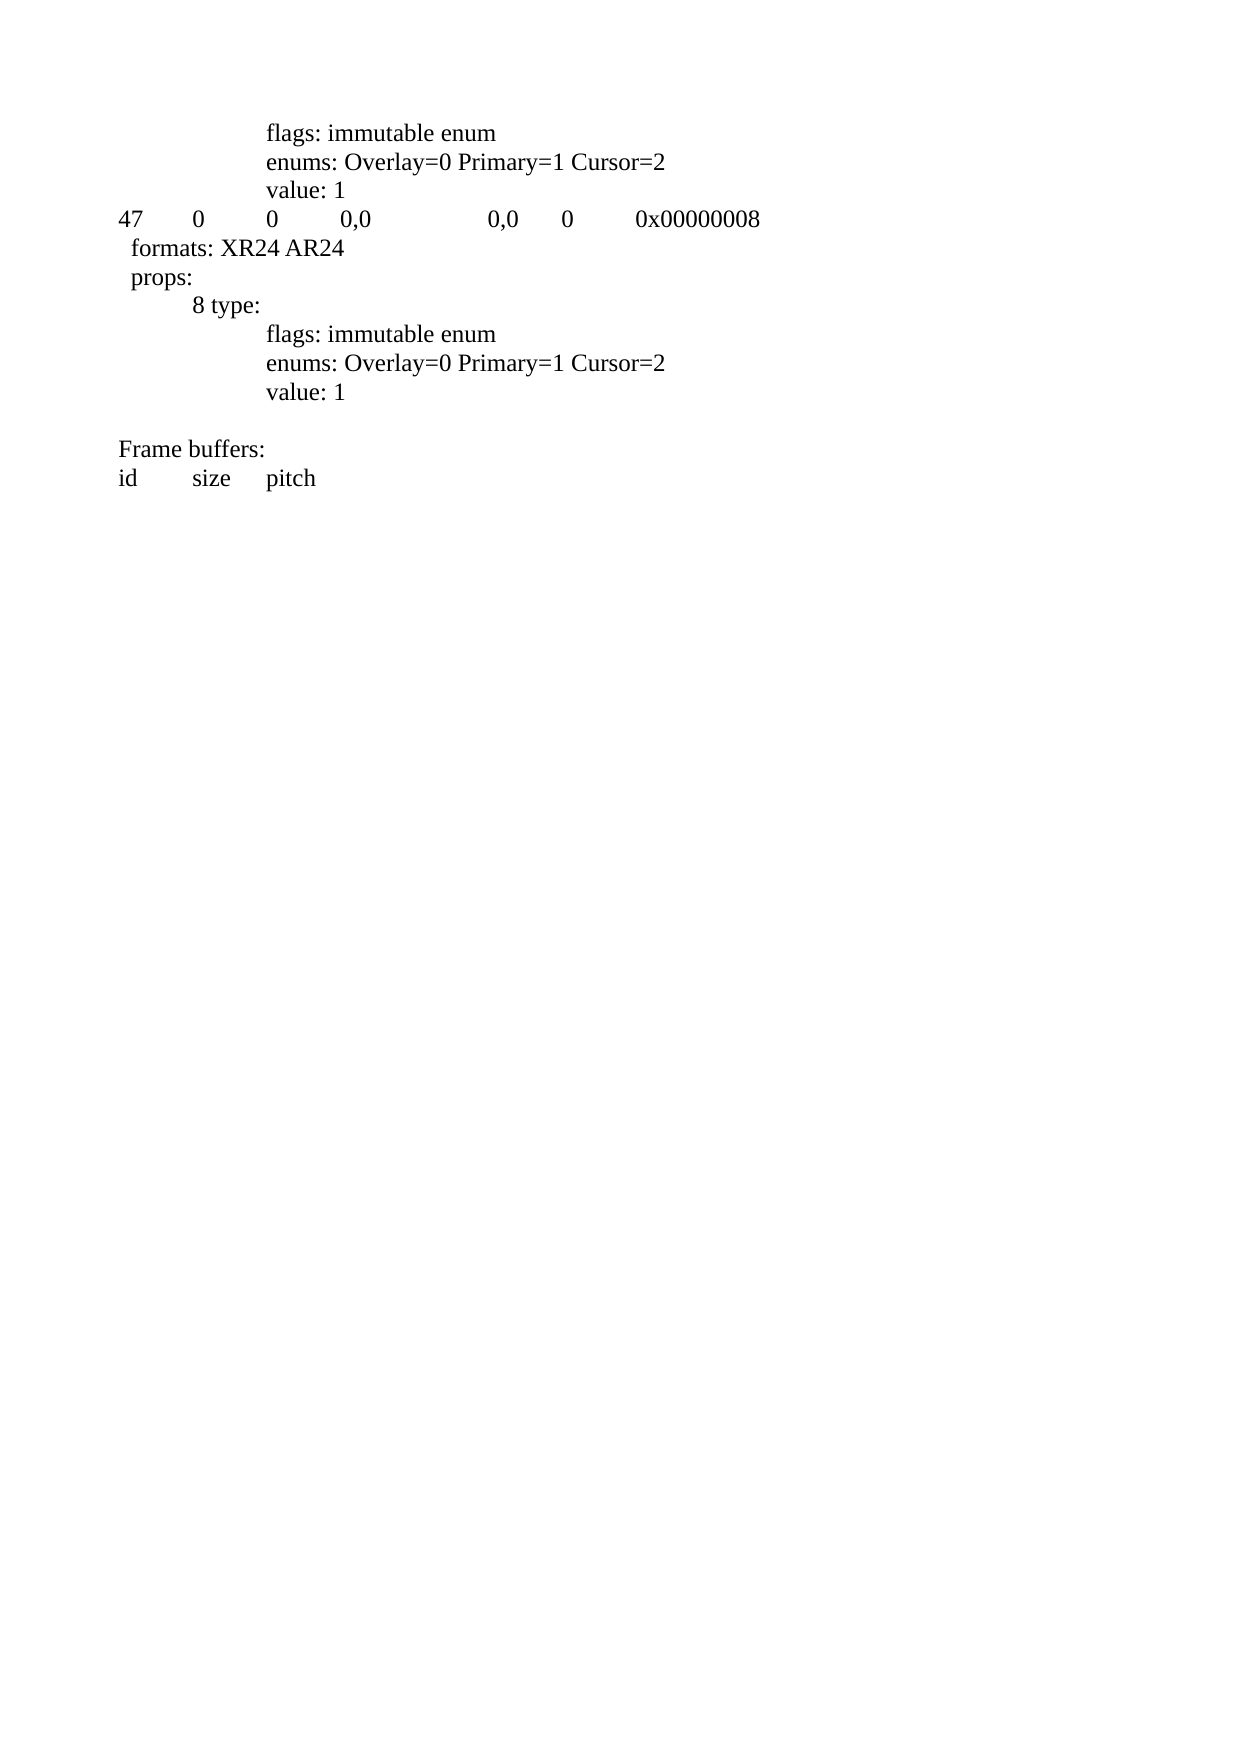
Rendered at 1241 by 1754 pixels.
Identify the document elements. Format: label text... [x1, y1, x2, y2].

text formats: XR24 AR24 [118, 233, 1122, 262]
text flags: immutable enum [118, 118, 1122, 147]
text 8 type: [118, 291, 1122, 319]
text 47 0 0 0,0 0,0 0 0x00000008 [118, 204, 1122, 233]
text flags: immutable enum [118, 319, 1122, 348]
text id size pitch [118, 463, 1122, 492]
text value: 1 [118, 377, 1122, 406]
text enums: Overlay=0 Primary=1 Cursor=2 [118, 147, 1122, 176]
text enums: Overlay=0 Primary=1 Cursor=2 [118, 348, 1122, 377]
text value: 1 [118, 176, 1122, 204]
text Frame buffers: [118, 434, 1122, 463]
text props: [118, 262, 1122, 291]
